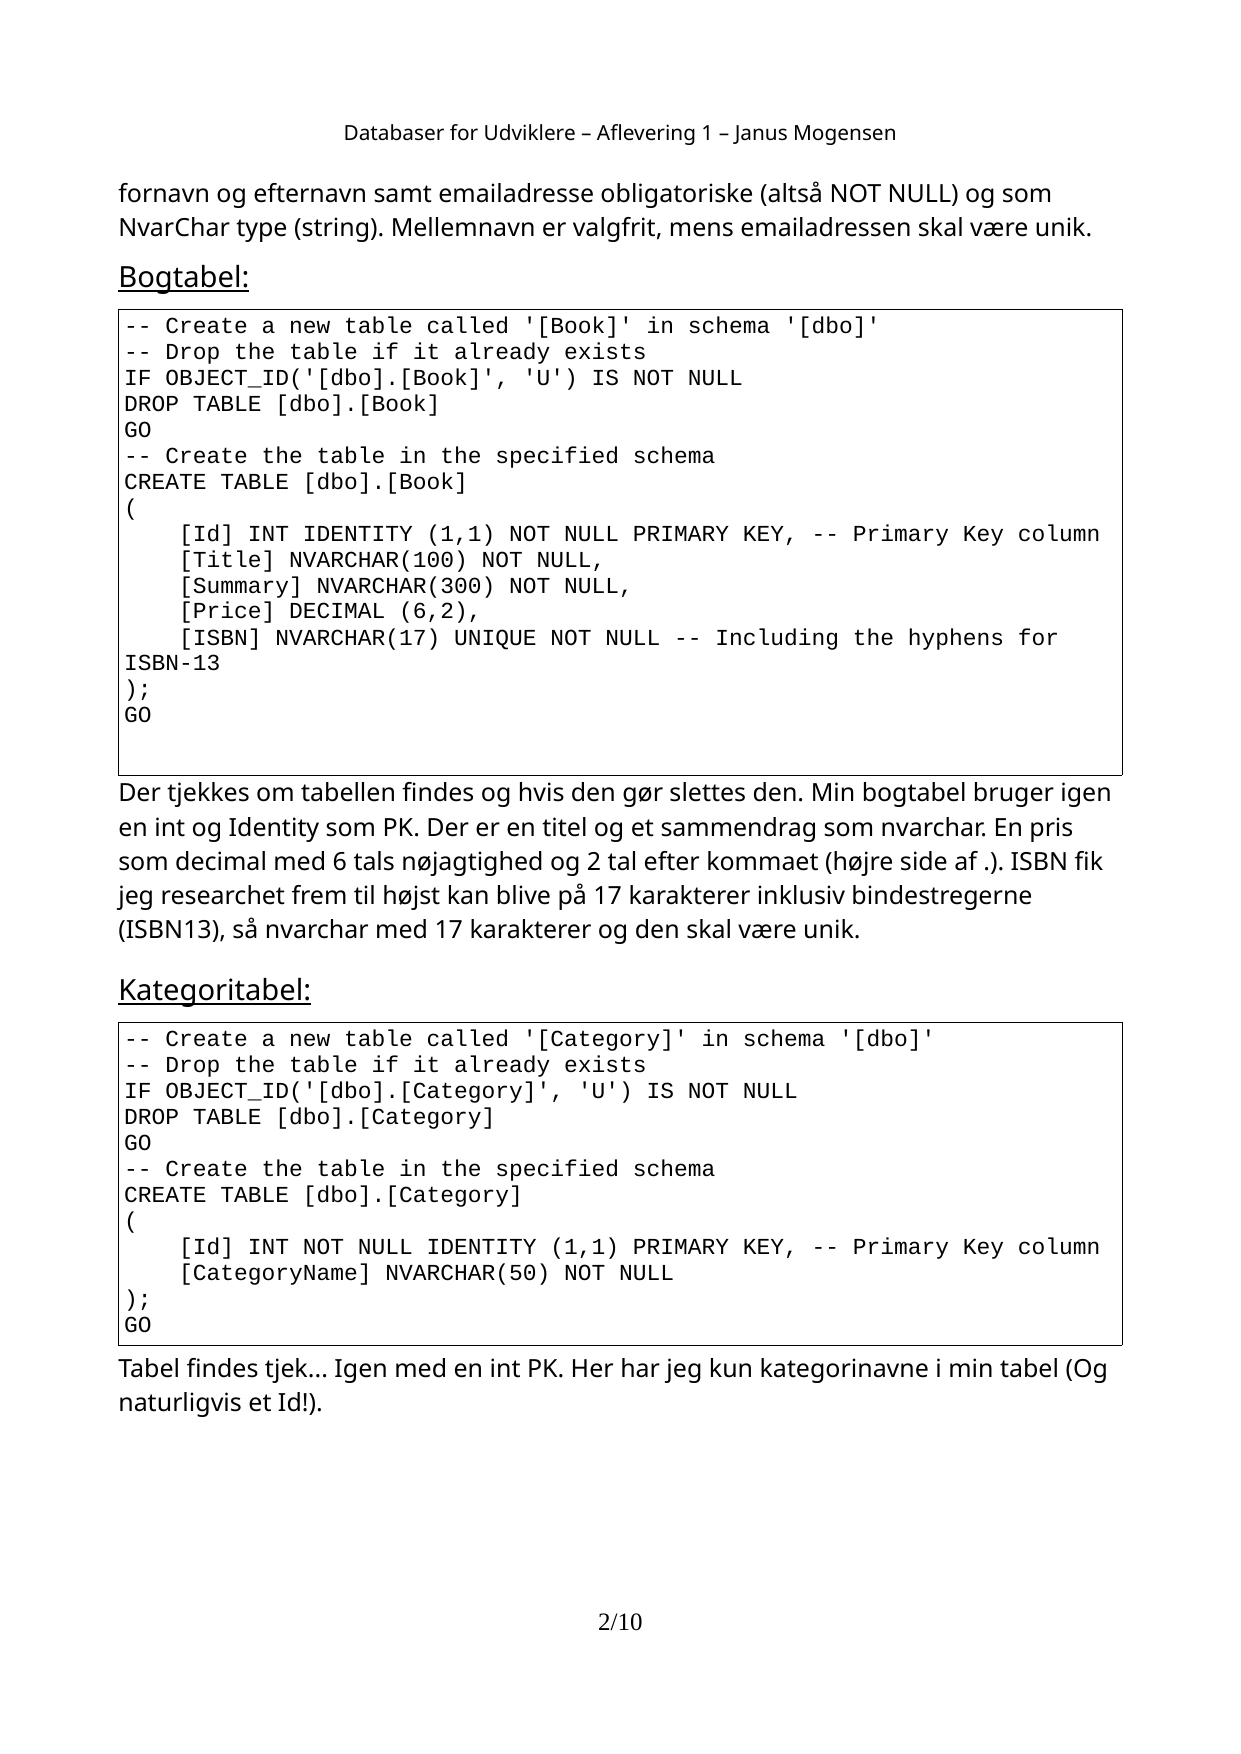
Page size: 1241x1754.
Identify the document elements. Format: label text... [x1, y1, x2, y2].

text fornavn og efternavn samt emailadresse obligatoriske (altså NOT NULL) og som NvarChar type (string). Mellemnavn er valgfrit, mens emailadressen skal være unik. [118, 176, 1122, 244]
table_header -- Create a new table called '[Book]' in schema '[dbo]' -- Drop the table if it already exists IF OBJECT_ID('[dbo].[Book]', 'U') IS NOT NULL DROP TABLE [dbo].[Book] GO -- Create the table in the specified schema CREATE TABLE [dbo].[Book] ( [Id] INT IDENTITY (1,1) NOT NULL PRIMARY KEY, -- Primary Key column [Title] NVARCHAR(100) NOT NULL, [Summary] NVARCHAR(300) NOT NULL, [Price] DECIMAL (6,2), [ISBN] NVARCHAR(17) UNIQUE NOT NULL -- Including the hyphens for ISBN-13 ); GO [119, 310, 1122, 775]
text Tabel findes tjek... Igen med en int PK. Her har jeg kun kategorinavne i min tabel (Og naturligvis et Id!). [118, 1351, 1122, 1419]
text Kategoritabel: [118, 970, 1122, 1009]
text Der tjekkes om tabellen findes og hvis den gør slettes den. Min bogtabel bruger igen en int og Identity som PK. Der er en titel og et sammendrag som nvarchar. En pris som decimal med 6 tals nøjagtighed og 2 tal efter kommaet (højre side af .). ISBN fik jeg researchet frem til højst kan blive på 17 karakterer inklusiv bindestregerne (ISBN13), så nvarchar med 17 karakterer og den skal være unik. [118, 776, 1122, 945]
table_header -- Create a new table called '[Category]' in schema '[dbo]' -- Drop the table if it already exists IF OBJECT_ID('[dbo].[Category]', 'U') IS NOT NULL DROP TABLE [dbo].[Category] GO -- Create the table in the specified schema CREATE TABLE [dbo].[Category] ( [Id] INT NOT NULL IDENTITY (1,1) PRIMARY KEY, -- Primary Key column [CategoryName] NVARCHAR(50) NOT NULL ); GO [119, 1023, 1122, 1344]
text Bogtabel: [118, 257, 1122, 296]
